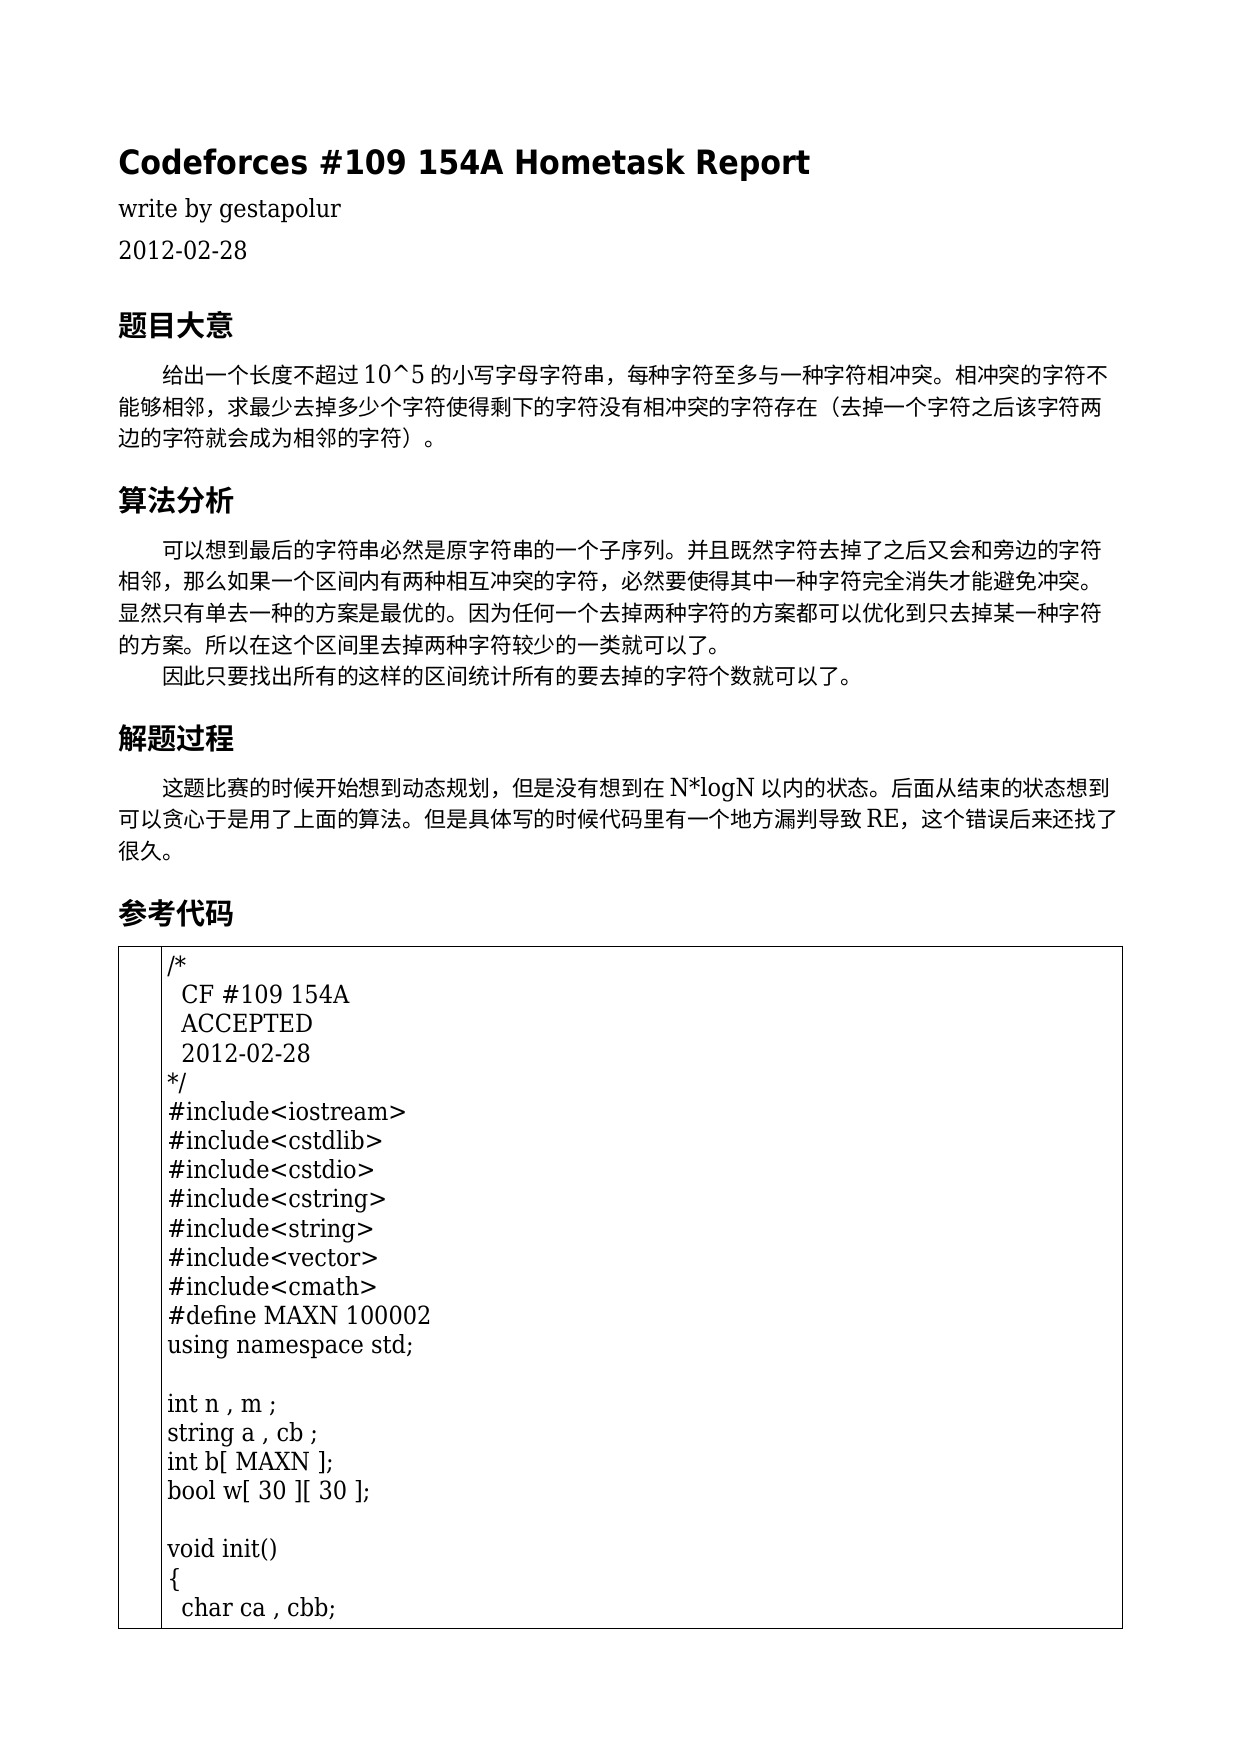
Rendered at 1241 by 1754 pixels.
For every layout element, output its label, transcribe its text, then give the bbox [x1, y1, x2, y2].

table_header /* CF #109 154A ACCEPTED 2012-02-28 */ #include<iostream> #include<cstdlib> #include<cstdio> #include<cstring> #include<string> #include<vector> #include<cmath> #define MAXN 100002 using namespace std; int n , m ; string a , cb ; int b[ MAXN ]; bool w[ 30 ][ 30 ]; void init() { char ca , cbb; [162, 947, 1122, 1628]
text 2012-02-28 [118, 236, 1122, 266]
text 给出一个长度不超过10^5的小写字母字符串，每种字符至多与一种字符相冲突。相冲突的字符不能够相邻，求最少去掉多少个字符使得剩下的字符没有相冲突的字符存在（去掉一个字符之后该字符两边的字符就会成为相邻的字符）。 [118, 358, 1122, 453]
subtitle 算法分析 [118, 478, 1122, 520]
subtitle 解题过程 [118, 716, 1122, 758]
text 因此只要找出所有的这样的区间统计所有的要去掉的字符个数就可以了。 [118, 659, 1122, 691]
text 这题比赛的时候开始想到动态规划，但是没有想到在N*logN以内的状态。后面从结束的状态想到可以贪心于是用了上面的算法。但是具体写的时候代码里有一个地方漏判导致RE，这个错误后来还找了很久。 [118, 771, 1122, 866]
text 可以想到最后的字符串必然是原字符串的一个子序列。并且既然字符去掉了之后又会和旁边的字符相邻，那么如果一个区间内有两种相互冲突的字符，必然要使得其中一种字符完全消失才能避免冲突。显然只有单去一种的方案是最优的。因为任何一个去掉两种字符的方案都可以优化到只去掉某一种字符的方案。所以在这个区间里去掉两种字符较少的一类就可以了。 [118, 533, 1122, 659]
subtitle Codeforces #109 154A Hometask Report [118, 143, 1122, 182]
subtitle 题目大意 [118, 303, 1122, 345]
subtitle 参考代码 [118, 891, 1122, 933]
table_header [119, 947, 161, 1628]
text write by gestapolur [118, 195, 1122, 224]
